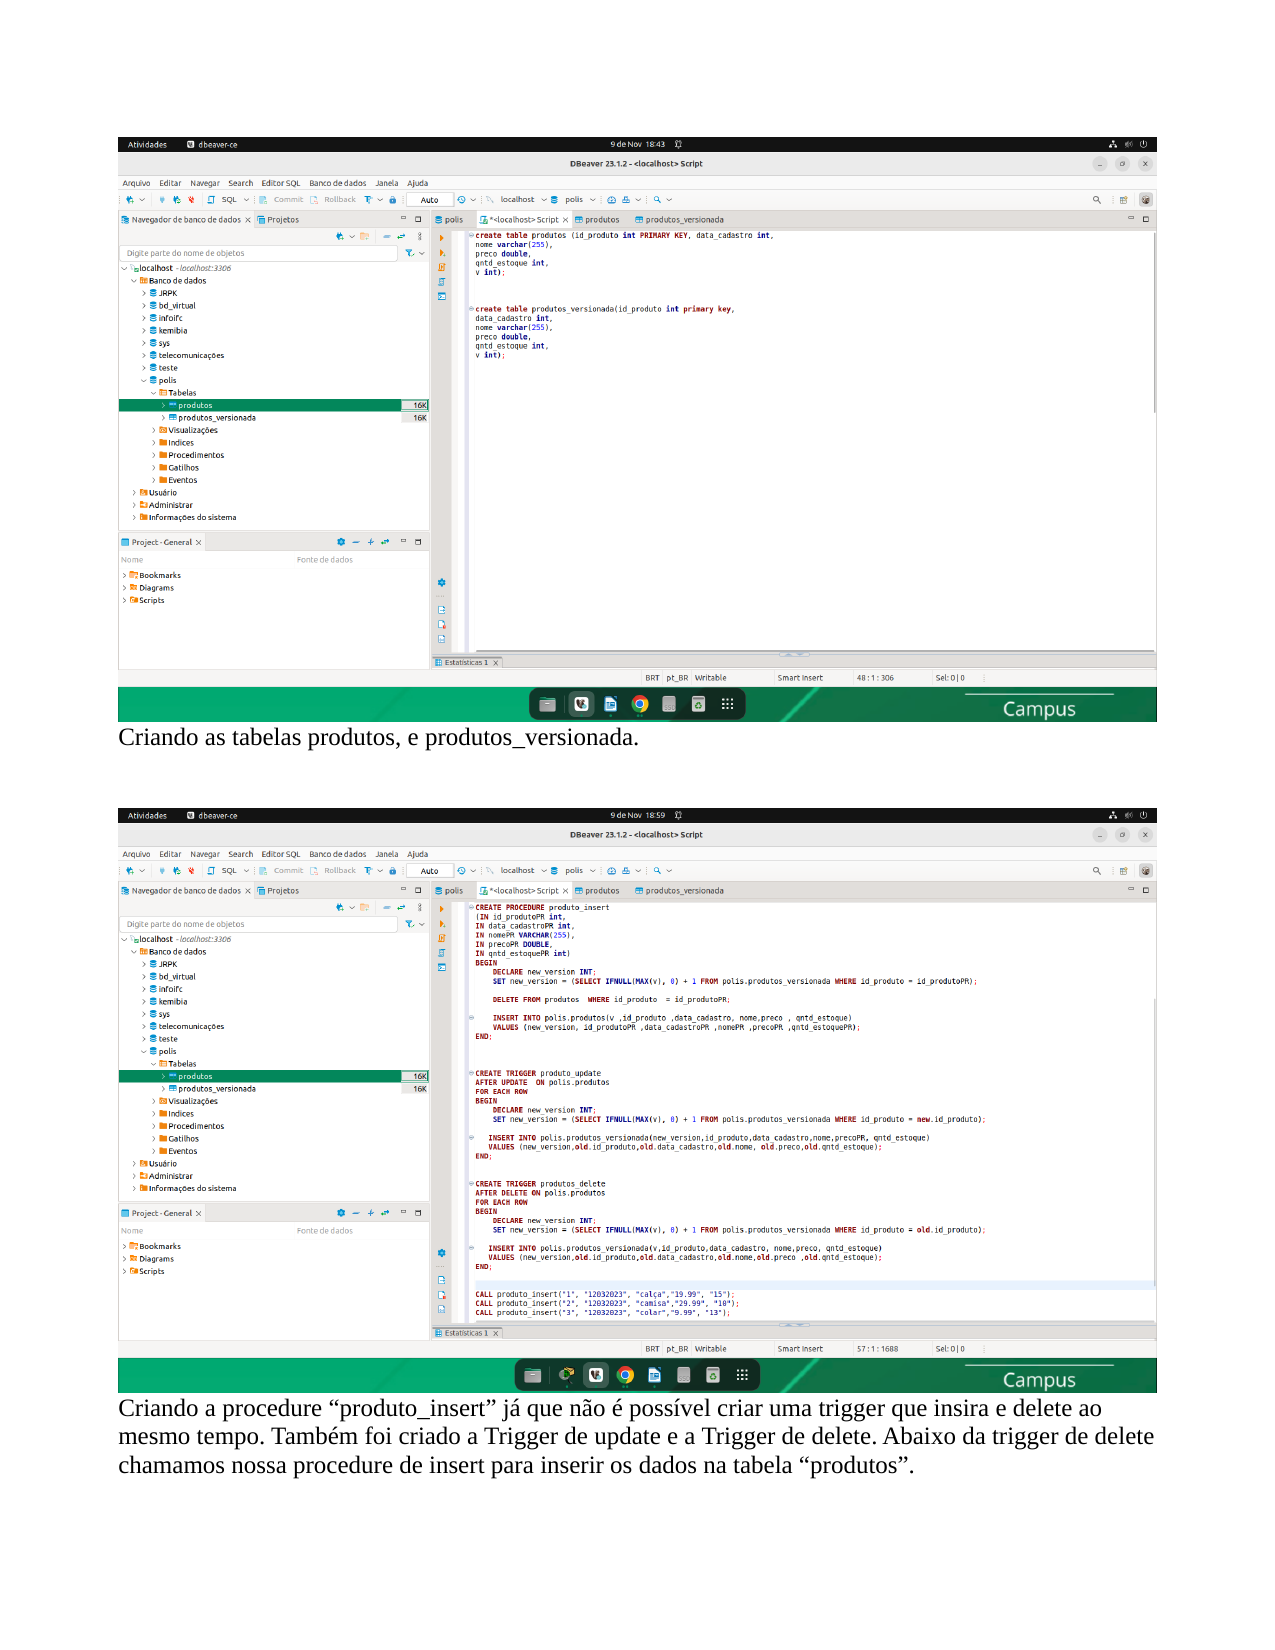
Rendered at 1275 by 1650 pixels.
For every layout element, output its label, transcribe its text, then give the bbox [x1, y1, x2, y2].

picture [118, 808, 1157, 1393]
text Criando as tabelas produtos, e produtos_versionada. [118, 722, 1157, 751]
text Criando a procedure “produto_insert” já que não é possível criar uma trigger que insira e delete ao mesmo tempo. Também foi criado a Trigger de update e a Trigger de delete. Abaixo da trigger de delete chamamos nossa procedure de insert para inserir os dados na tabela “produtos”. [118, 1393, 1157, 1479]
picture [118, 137, 1157, 722]
text [118, 118, 1157, 137]
